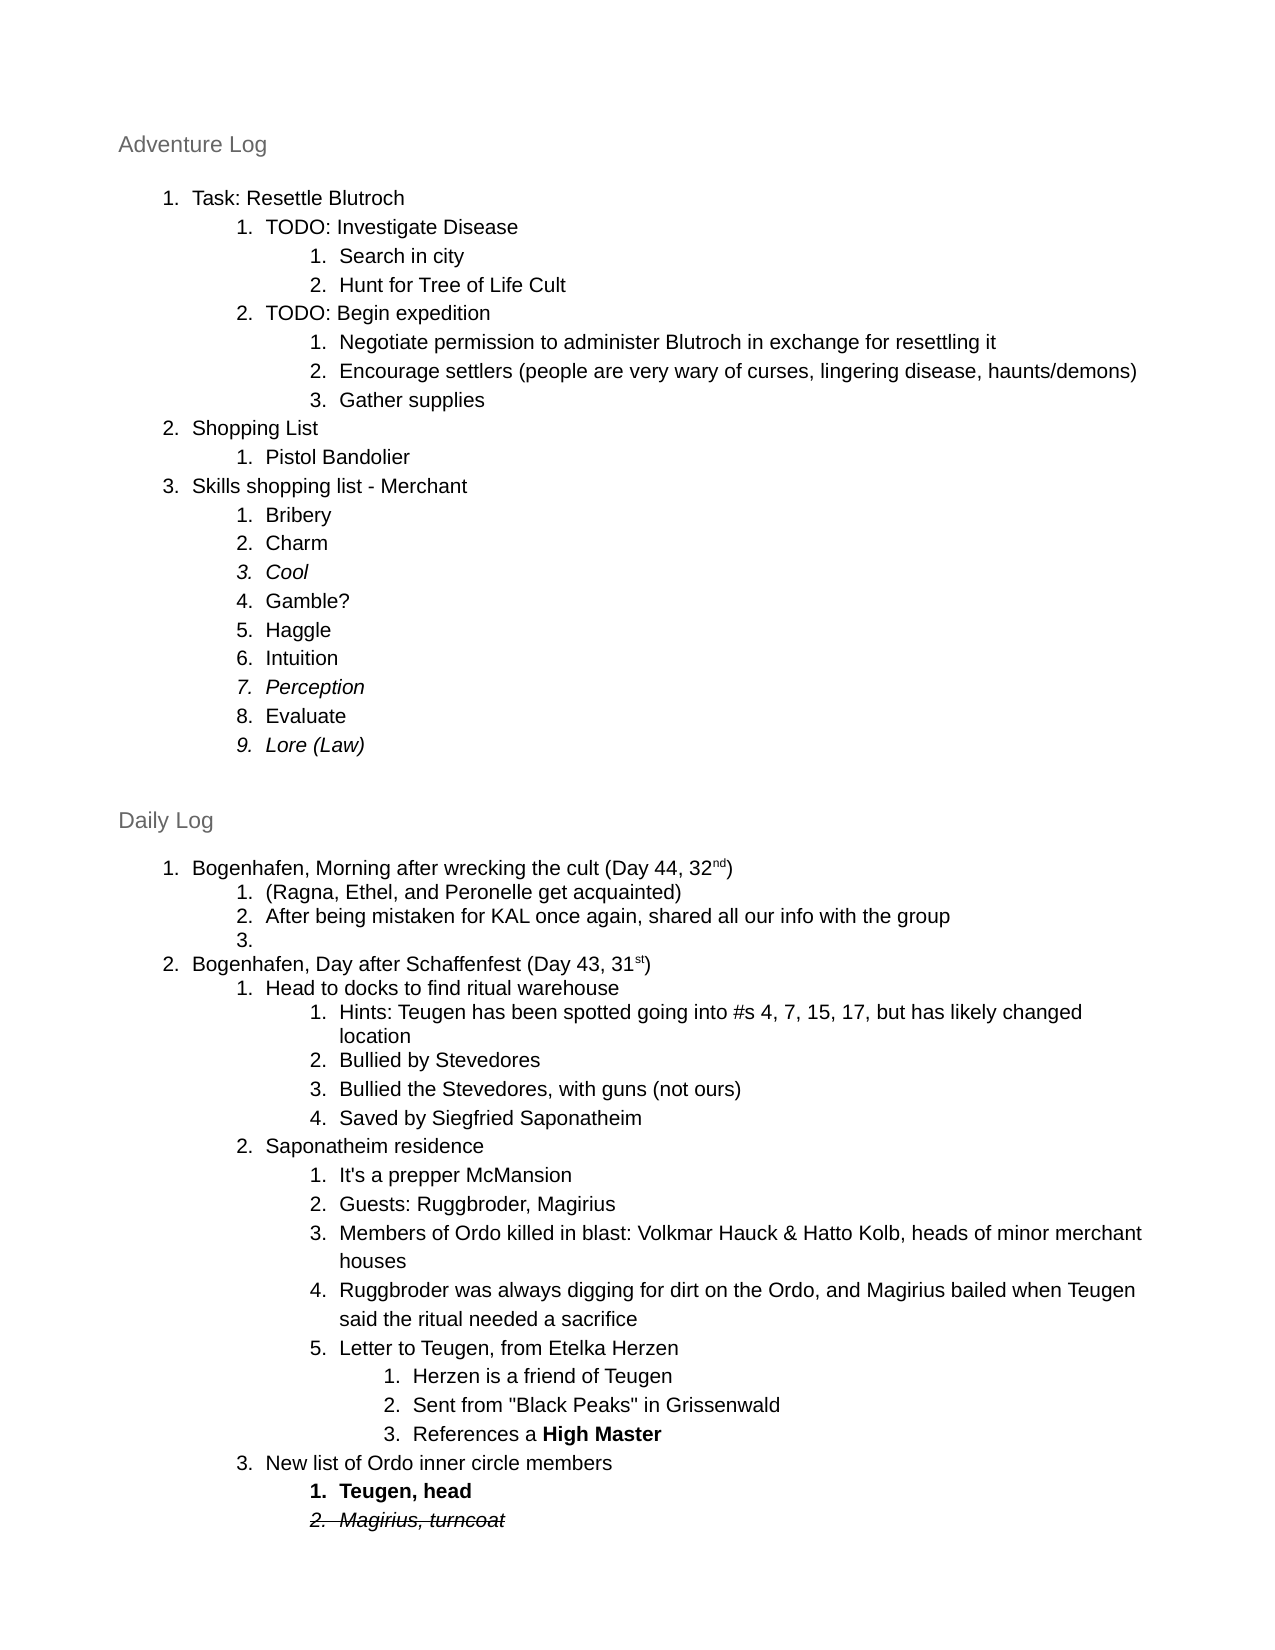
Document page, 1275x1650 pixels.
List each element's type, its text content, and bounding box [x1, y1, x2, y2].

list Charm [236, 531, 1157, 555]
list Shopping List [162, 416, 1157, 440]
list Saved by Siegfried Saponatheim [309, 1105, 1157, 1129]
list Search in city [309, 244, 1157, 268]
list Encourage settlers (people are very wary of curses, lingering disease, haunts/demons) [309, 359, 1157, 383]
list Lore (Law) [236, 732, 1157, 756]
list Ruggbroder was always digging for dirt on the Ordo, and Magirius bailed when Teugen said the ritual needed a sacrifice [309, 1278, 1157, 1331]
list Head to docks to find ritual warehouse [236, 976, 1157, 1000]
list Bogenhafen, Morning after wrecking the cult (Day 44, 32nd) [162, 856, 1157, 880]
list Intuition [236, 646, 1157, 670]
list Saponatheim residence [236, 1134, 1157, 1158]
list Gather supplies [309, 387, 1157, 411]
list Members of Ordo killed in blast: Volkmar Hauck & Hatto Kolb, heads of minor merchant houses [309, 1220, 1157, 1273]
list Magirius, turncoat [309, 1508, 1157, 1532]
list After being mistaken for KAL once again, shared all our info with the group [236, 904, 1157, 928]
list TODO: Investigate Disease [236, 215, 1157, 239]
list Guests: Ruggbroder, Magirius [309, 1192, 1157, 1216]
list Evaluate [236, 704, 1157, 728]
list It's a prepper McMansion [309, 1163, 1157, 1187]
list Bogenhafen, Day after Schaffenfest (Day 43, 31st) [162, 952, 1157, 976]
list References a High Master [383, 1422, 1157, 1446]
list Teugen, head [309, 1479, 1157, 1503]
list Bribery [236, 502, 1157, 526]
list Gamble? [236, 589, 1157, 613]
list Skills shopping list - Merchant [162, 474, 1157, 498]
list Bullied the Stevedores, with guns (not ours) [309, 1077, 1157, 1101]
list Herzen is a friend of Teugen [383, 1364, 1157, 1388]
list Task: Resettle Blutroch [162, 186, 1157, 210]
list Haggle [236, 617, 1157, 641]
list Pistol Bandolier [236, 445, 1157, 469]
list Sent from "Black Peaks" in Grissenwald [383, 1393, 1157, 1417]
list Bullied by Stevedores [309, 1048, 1157, 1072]
list Hunt for Tree of Life Cult [309, 272, 1157, 296]
list Hints: Teugen has been spotted going into #s 4, 7, 15, 17, but has likely changed location [309, 1000, 1157, 1048]
list Negotiate permission to administer Blutroch in exchange for resettling it [309, 330, 1157, 354]
list Cool [236, 560, 1157, 584]
list New list of Ordo inner circle members [236, 1450, 1157, 1474]
list (Ragna, Ethel, and Peronelle get acquainted) [236, 880, 1157, 904]
subtitle Daily Log [118, 807, 1157, 833]
list TODO: Begin expedition [236, 301, 1157, 325]
list Perception [236, 675, 1157, 699]
subtitle Adventure Log [118, 131, 1157, 157]
list Letter to Teugen, from Etelka Herzen [309, 1335, 1157, 1359]
